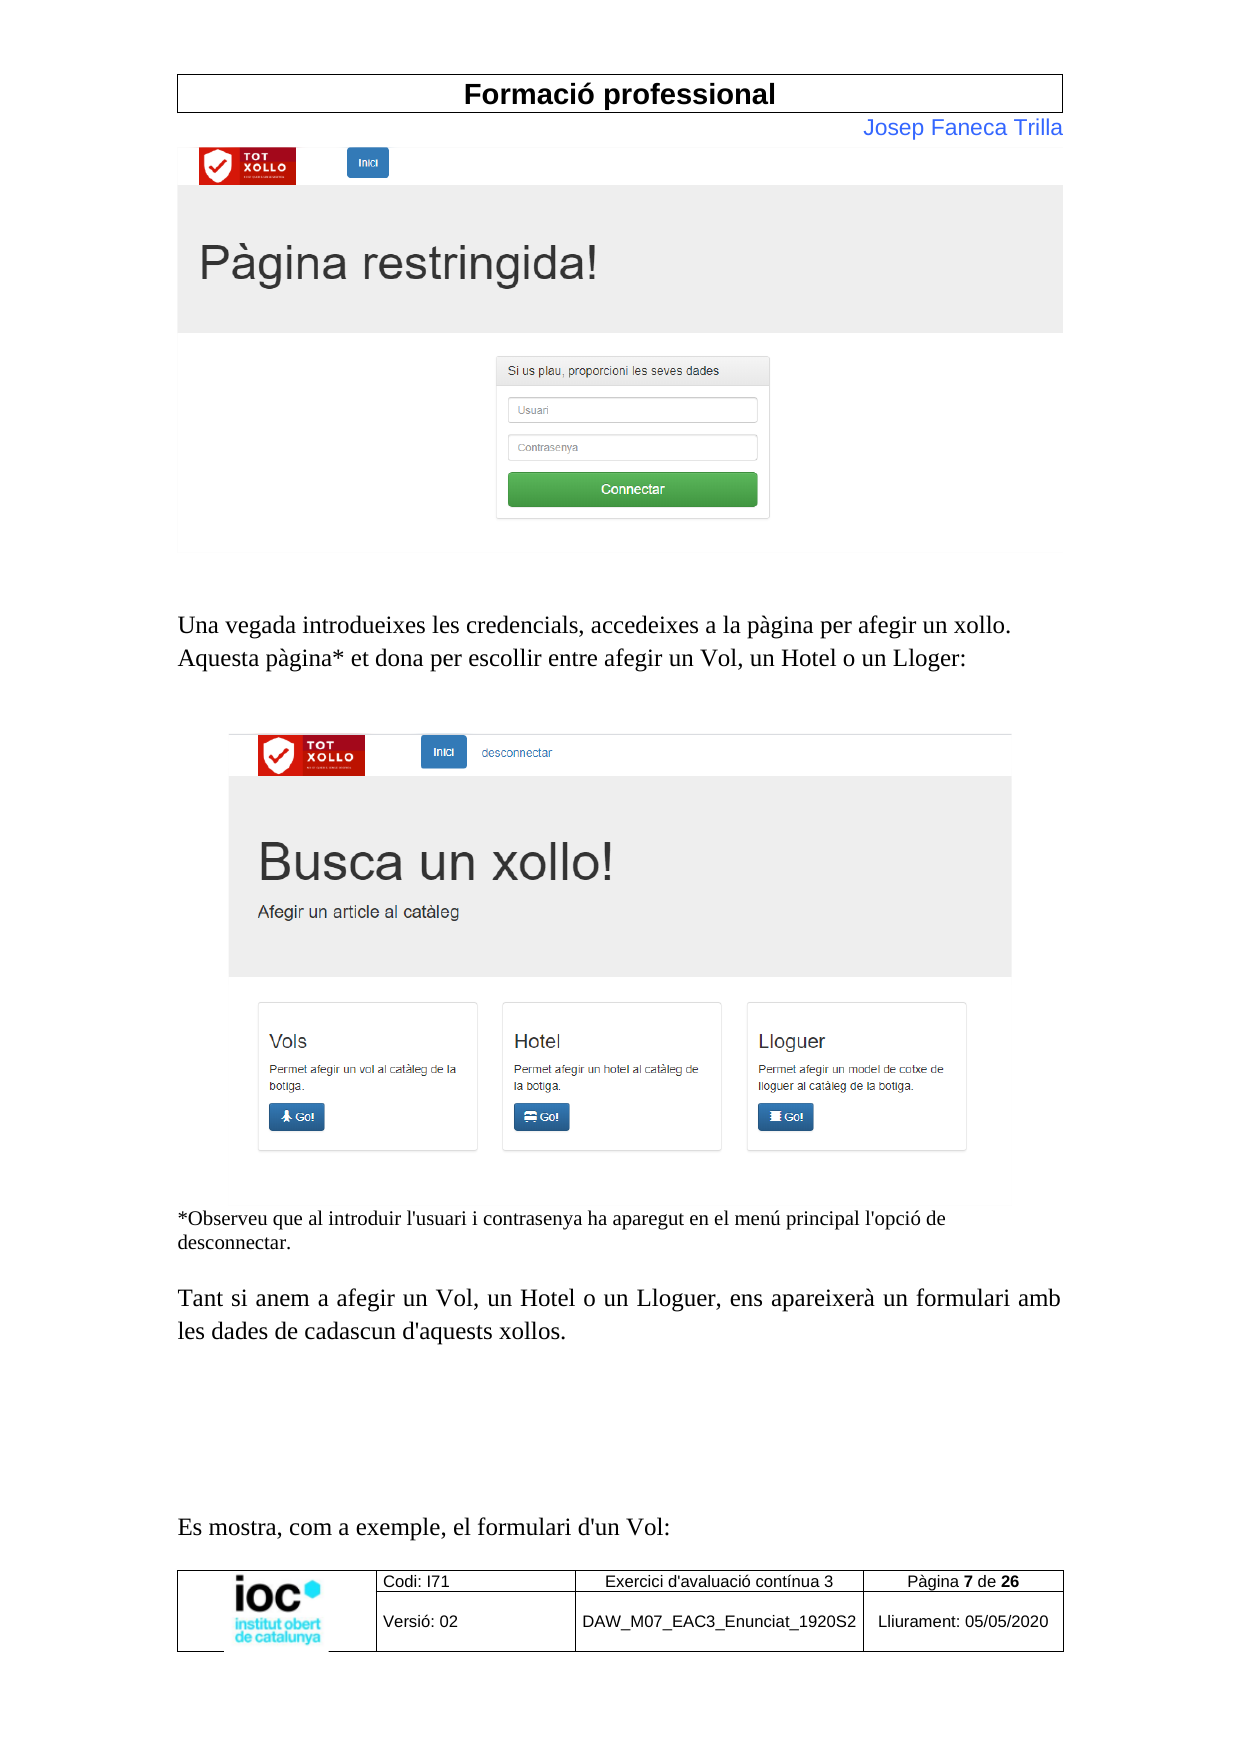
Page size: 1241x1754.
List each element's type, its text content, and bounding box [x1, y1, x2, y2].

picture [228, 733, 1012, 1206]
text Es mostra, com a exemple, el formulari d'un Vol: [177, 1512, 1063, 1541]
picture [224, 1571, 329, 1652]
picture [177, 147, 1063, 553]
text Una vegada introdueixes les credencials, accedeixes a la pàgina per afegir un xollo. Aquesta pàgina* et dona per escollir entre afegir un Vol, un Hotel o un Lloger: [177, 610, 1063, 672]
text *Observeu que al introduir l'usuari i contrasenya ha aparegut en el menú principal l'opció de desconnectar. [177, 1206, 1063, 1254]
text Tant si anem a afegir un Vol, un Hotel o un Lloguer, ens apareixerà un formulari amb les dades de cadascun d'aquests xollos. [177, 1283, 1063, 1344]
